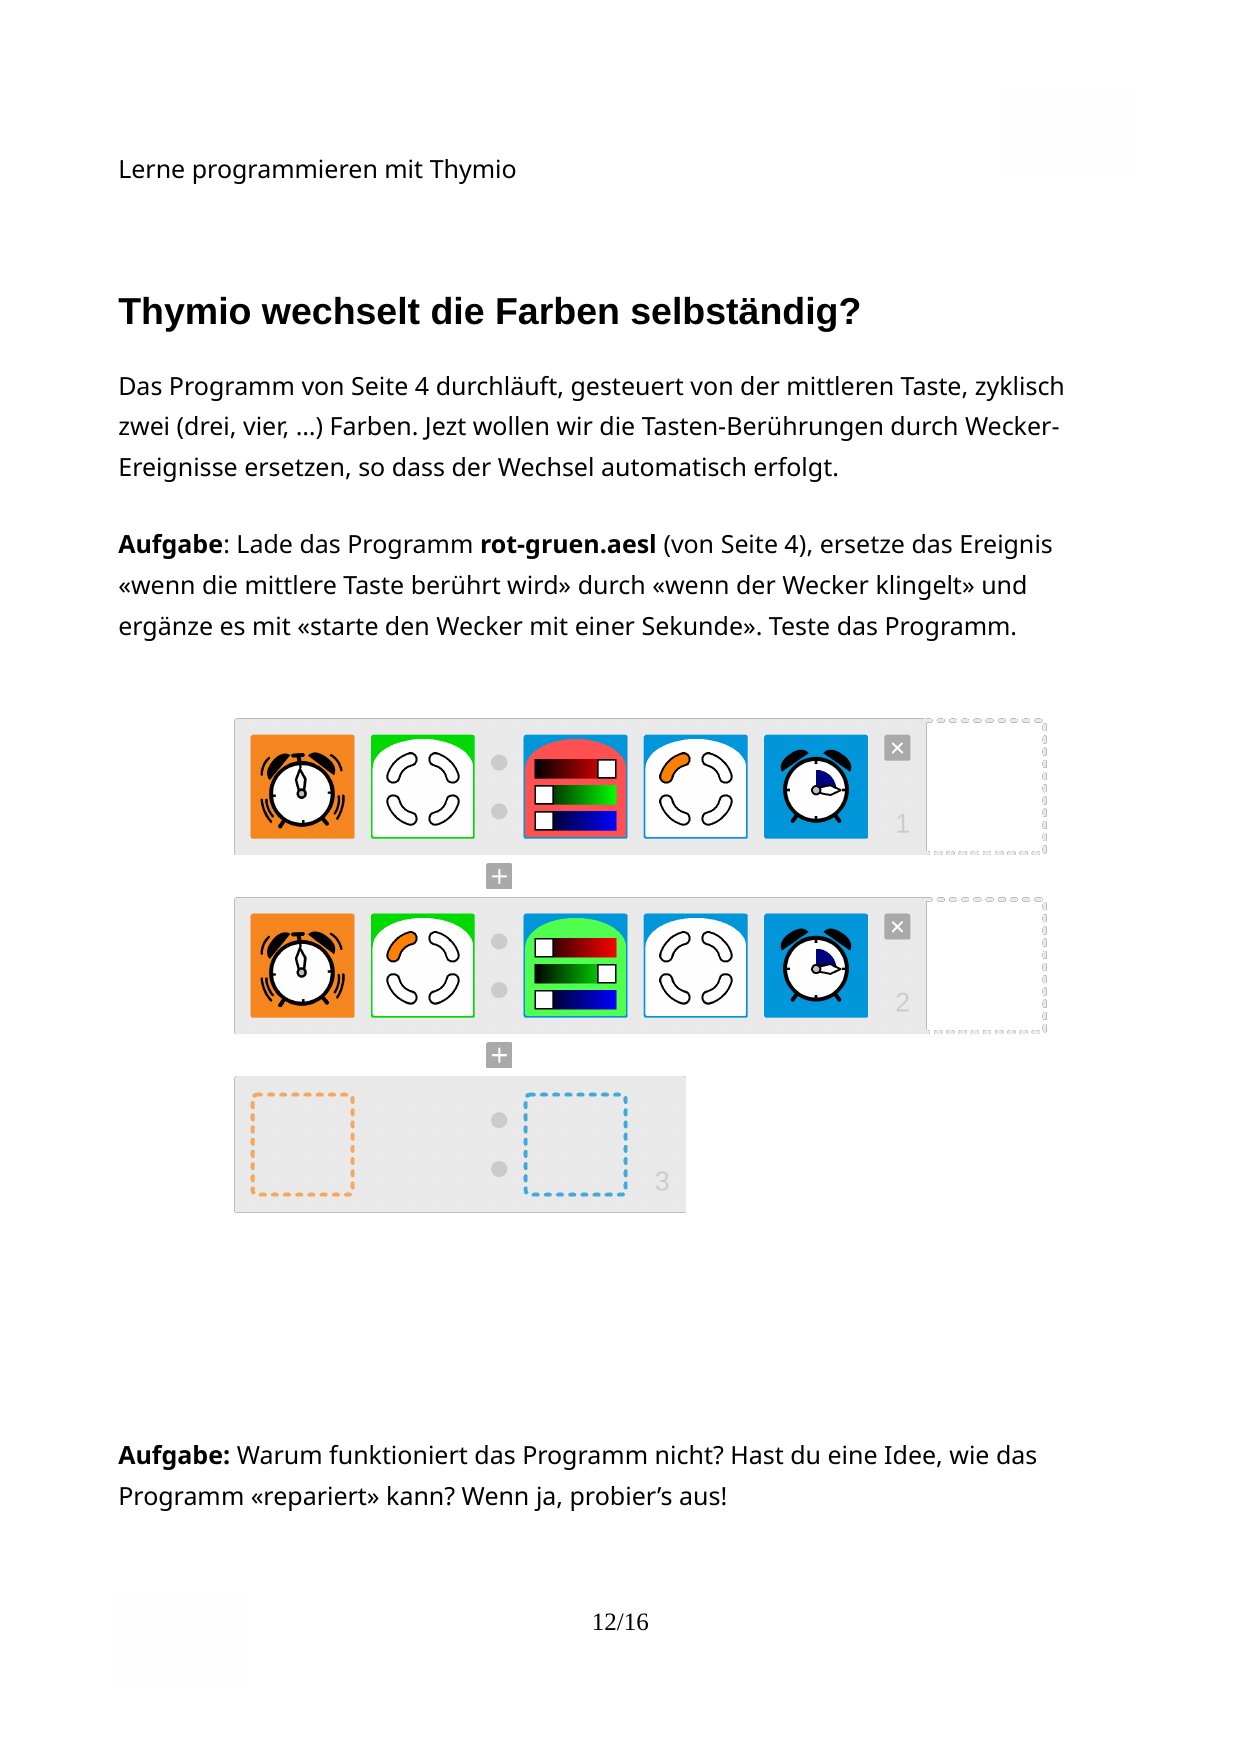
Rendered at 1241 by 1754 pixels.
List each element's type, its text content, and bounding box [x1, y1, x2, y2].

subtitle Thymio wechselt die Farben selbständig? [118, 289, 1122, 332]
picture [999, 91, 1136, 177]
text Aufgabe: Lade das Programm rot-gruen.aesl (von Seite 4), ersetze das Ereignis «wenn die mittlere Taste berührt wird» durch «wenn der Wecker klingelt» und ergänze es mit «starte den Wecker mit einer Sekunde». Teste das Programm. [118, 527, 1122, 642]
picture [161, 702, 1079, 1293]
text Aufgabe: Warum funktioniert das Programm nicht? Hast du eine Idee, wie das Programm «repariert» kann? Wenn ja, probier’s aus! [118, 1437, 1122, 1512]
text Das Programm von Seite 4 durchläuft, gesteuert von der mittleren Taste, zyklisch zwei (drei, vier, …) Farben. Jezt wollen wir die Tasten-Berührungen durch Wecker-Ereignisse ersetzen, so dass der Wechsel automatisch erfolgt. [118, 368, 1122, 484]
picture [112, 1596, 249, 1682]
